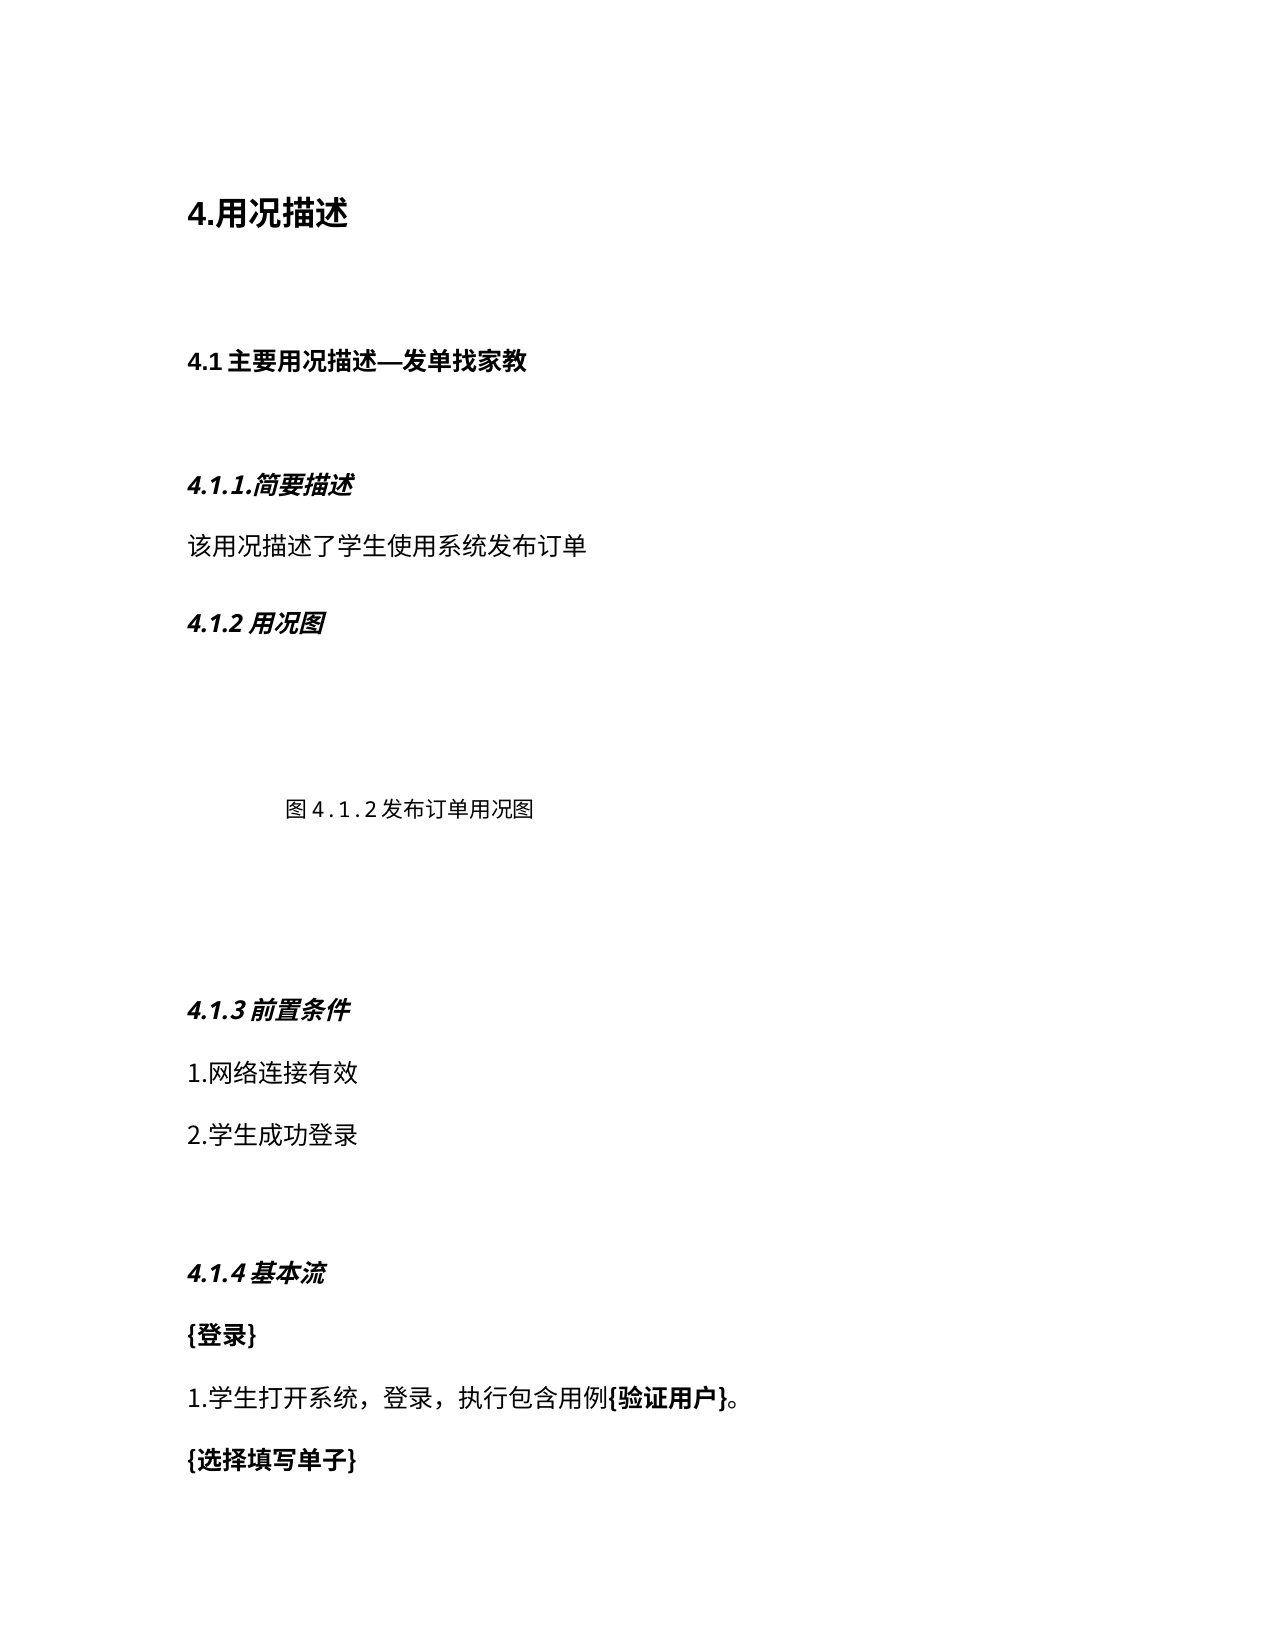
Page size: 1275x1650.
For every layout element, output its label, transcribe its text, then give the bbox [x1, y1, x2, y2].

text 1.网络连接有效 [187, 1029, 1087, 1092]
text 该用况描述了学生使用系统发布订单 [187, 504, 1087, 567]
subtitle 4.1.1.简要描述 [187, 442, 1087, 504]
text 2.学生成功登录 [187, 1092, 1087, 1154]
text {选择填写单子} [187, 1417, 1087, 1479]
subtitle 4.用况描述 [187, 169, 1087, 231]
subtitle 4.1.3前置条件 [187, 967, 1087, 1029]
subtitle 4.1主要用况描述—发单找家教 [187, 319, 1087, 382]
text {登录} [187, 1292, 1087, 1354]
text 1.学生打开系统，登录，执行包含用例{验证用户}。 [187, 1354, 1087, 1417]
subtitle 4.1.2用况图 [187, 579, 1087, 642]
text 图4.1.2发布订单用况图 [187, 767, 1087, 829]
subtitle 4.1.4基本流 [187, 1229, 1087, 1292]
